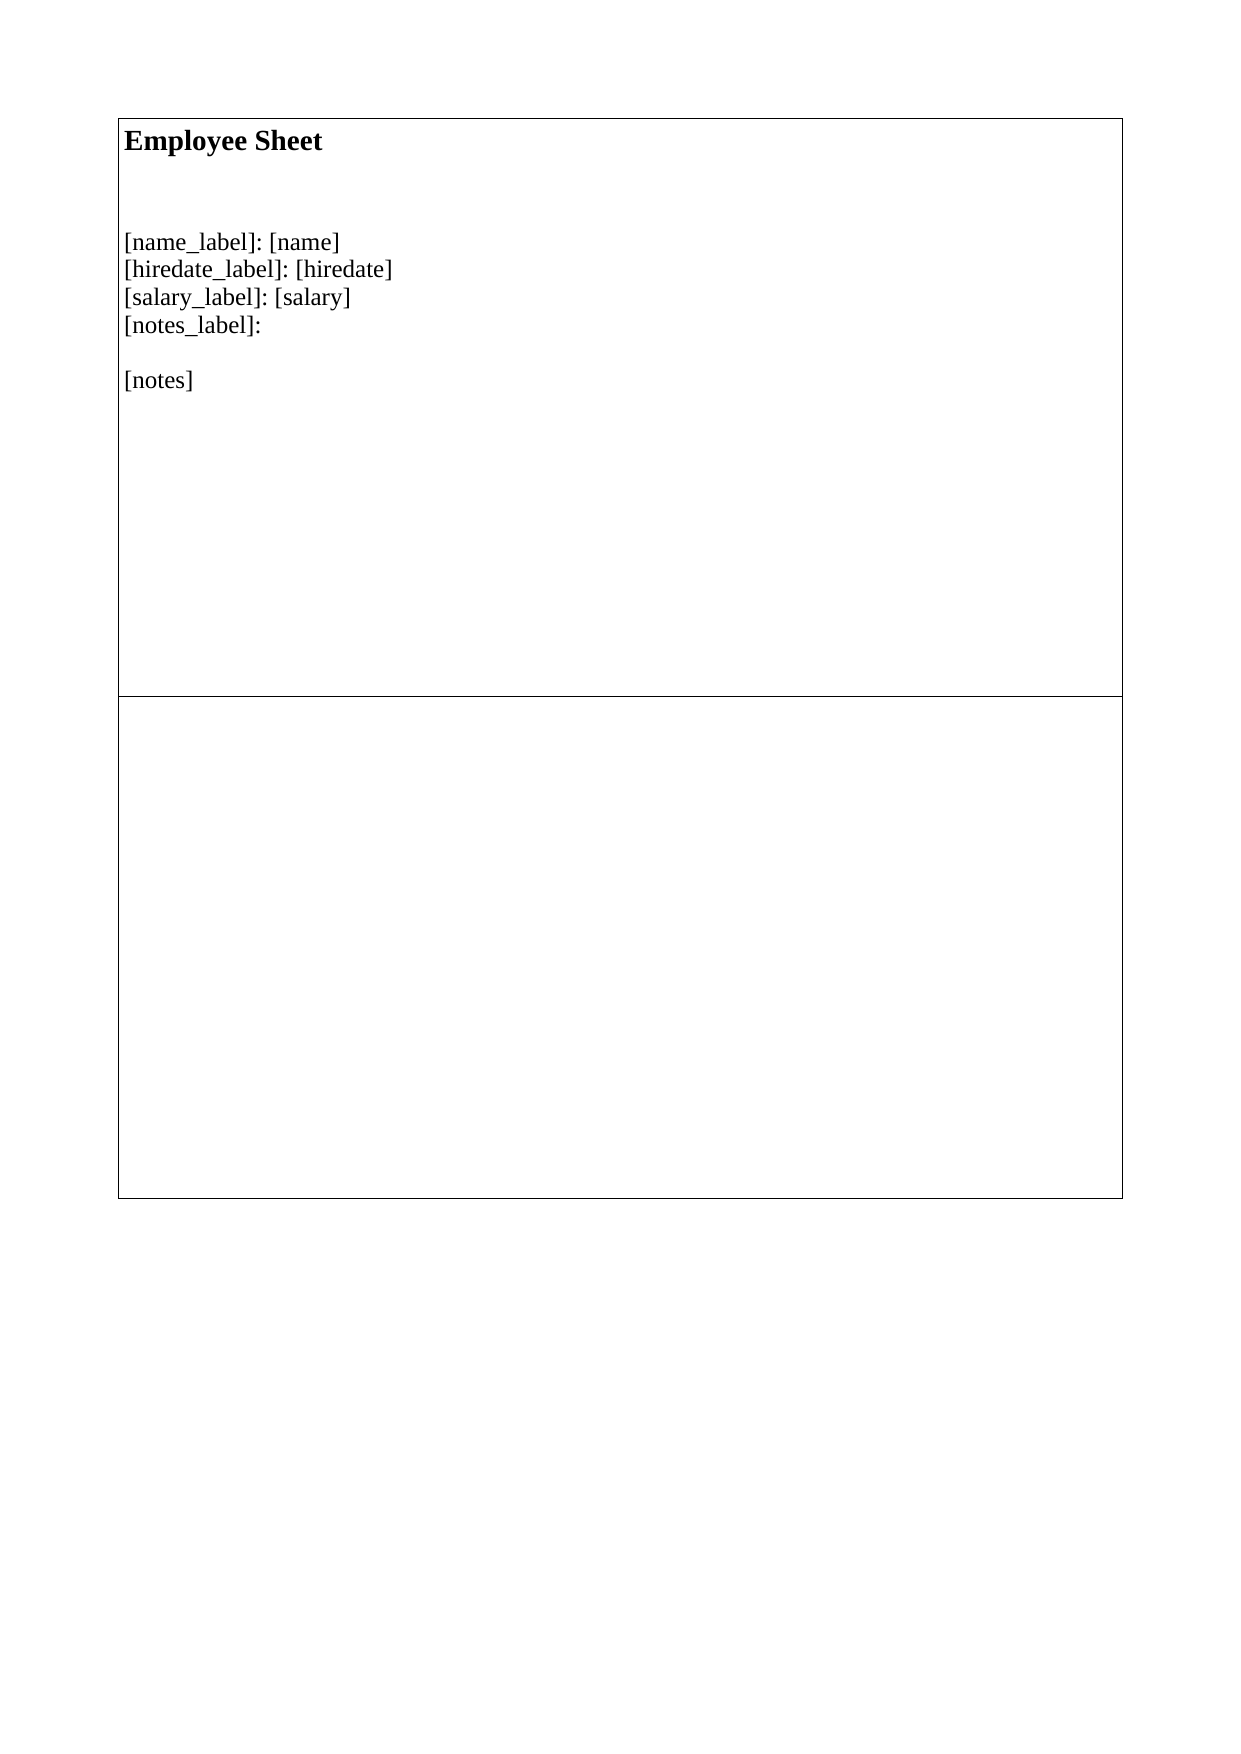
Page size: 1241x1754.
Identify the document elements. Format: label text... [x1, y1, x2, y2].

table_cell [119, 697, 1122, 1198]
table_header Employee Sheet [119, 119, 1122, 194]
table_cell [name_label]: [name] [hiredate_label]: [hiredate] [salary_label]: [salary] [notes_label]: [notes] [119, 194, 1122, 696]
